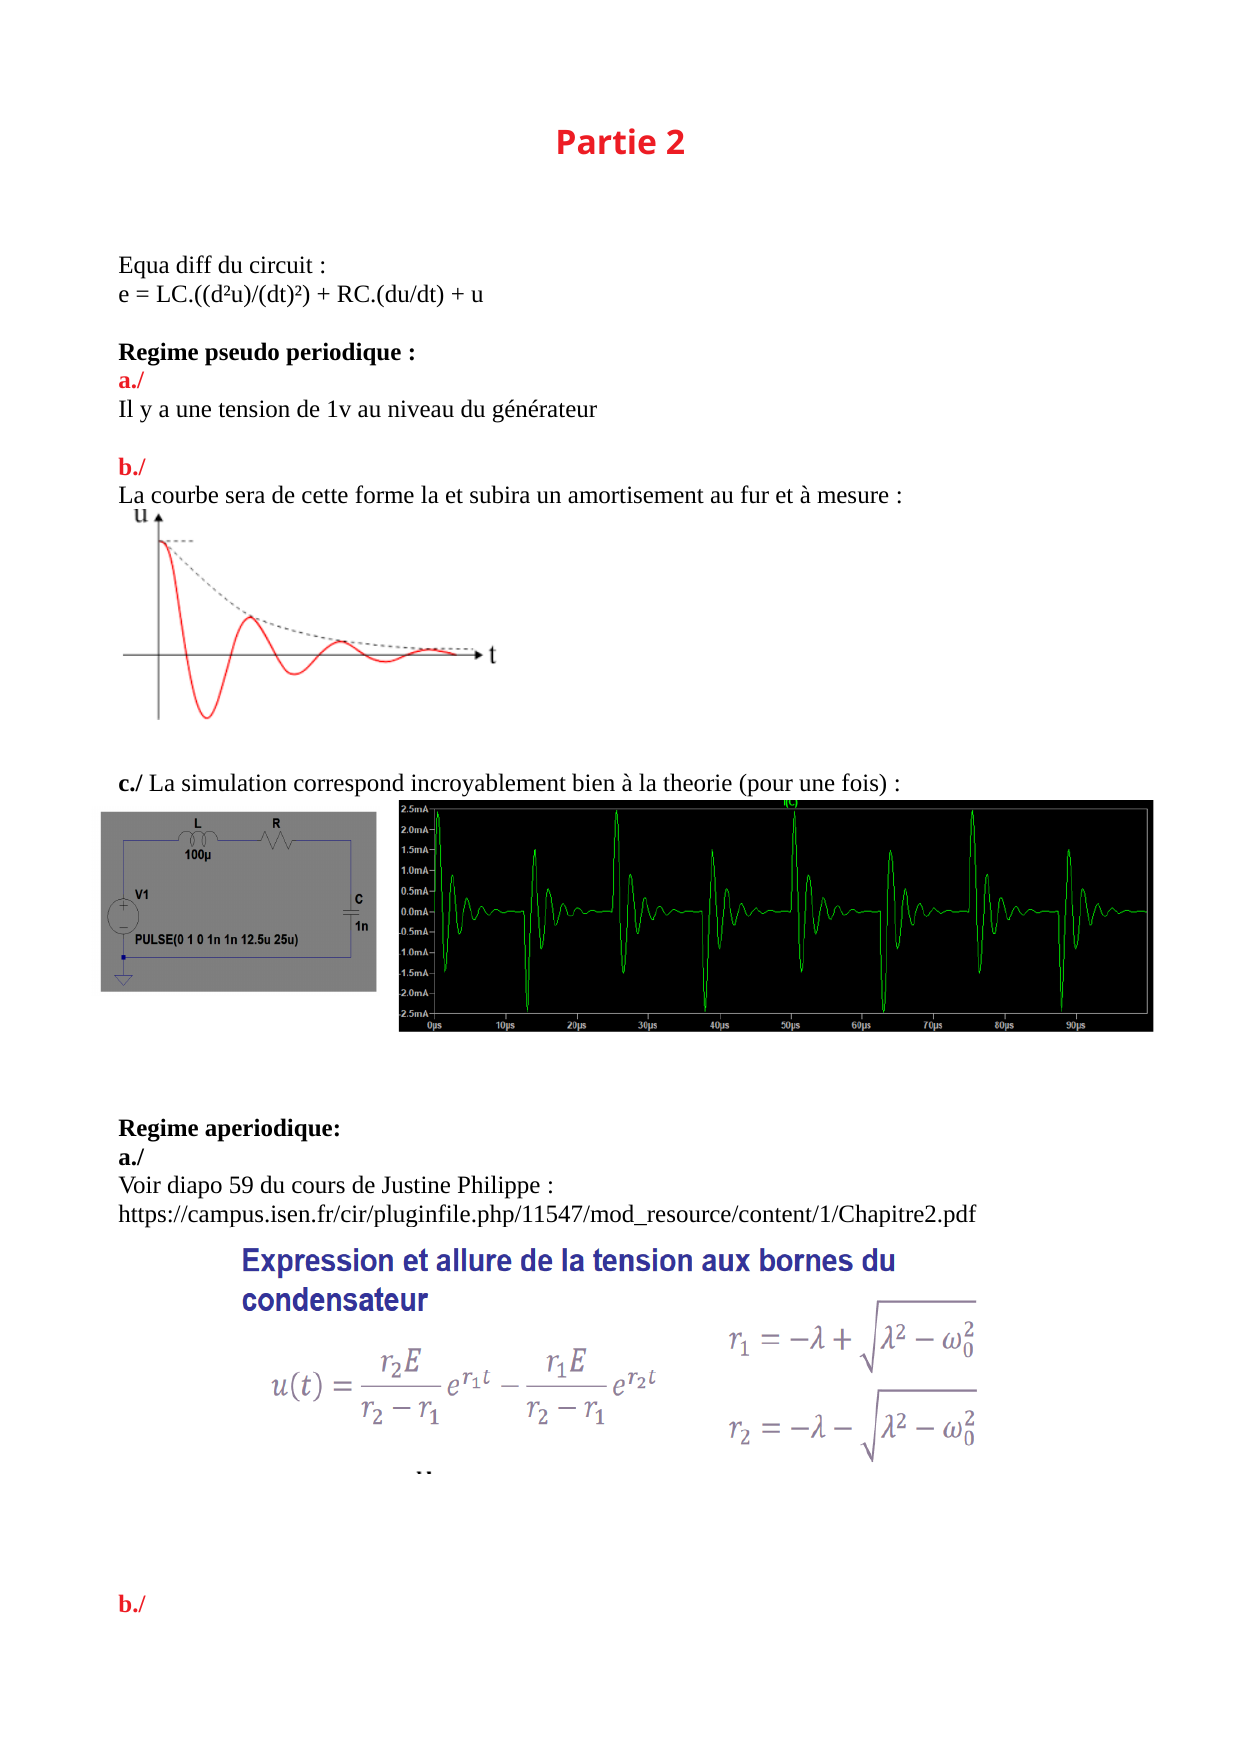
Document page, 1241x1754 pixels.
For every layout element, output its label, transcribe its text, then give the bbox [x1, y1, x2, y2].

text b./ [118, 1589, 1122, 1618]
text La courbe sera de cette forme la et subira un amortisement au fur et à mesure : [118, 480, 1122, 509]
text a./ [118, 365, 1122, 394]
text e = LC.((d²u)/(dt)²) + RC.(du/dt) + u [118, 279, 1122, 308]
text Partie 2 [118, 118, 1122, 164]
text Voir diapo 59 du cours de Justine Philippe : [118, 1170, 1122, 1199]
text b./ [118, 452, 1122, 480]
text Equa diff du circuit : [118, 250, 1122, 279]
picture [91, 806, 380, 996]
text Regime aperiodique: [118, 1113, 1122, 1142]
text a./ [118, 1142, 1122, 1170]
picture [230, 1227, 1010, 1474]
picture [122, 509, 497, 720]
picture [398, 800, 1154, 1032]
text https://campus.isen.fr/cir/pluginfile.php/11547/mod_resource/content/1/Chapitre2.pdf [118, 1199, 1122, 1228]
text c./ La simulation correspond incroyablement bien à la theorie (pour une fois) : [118, 768, 1122, 797]
text Il y a une tension de 1v au niveau du générateur [118, 394, 1122, 423]
text Regime pseudo periodique : [118, 337, 1122, 365]
